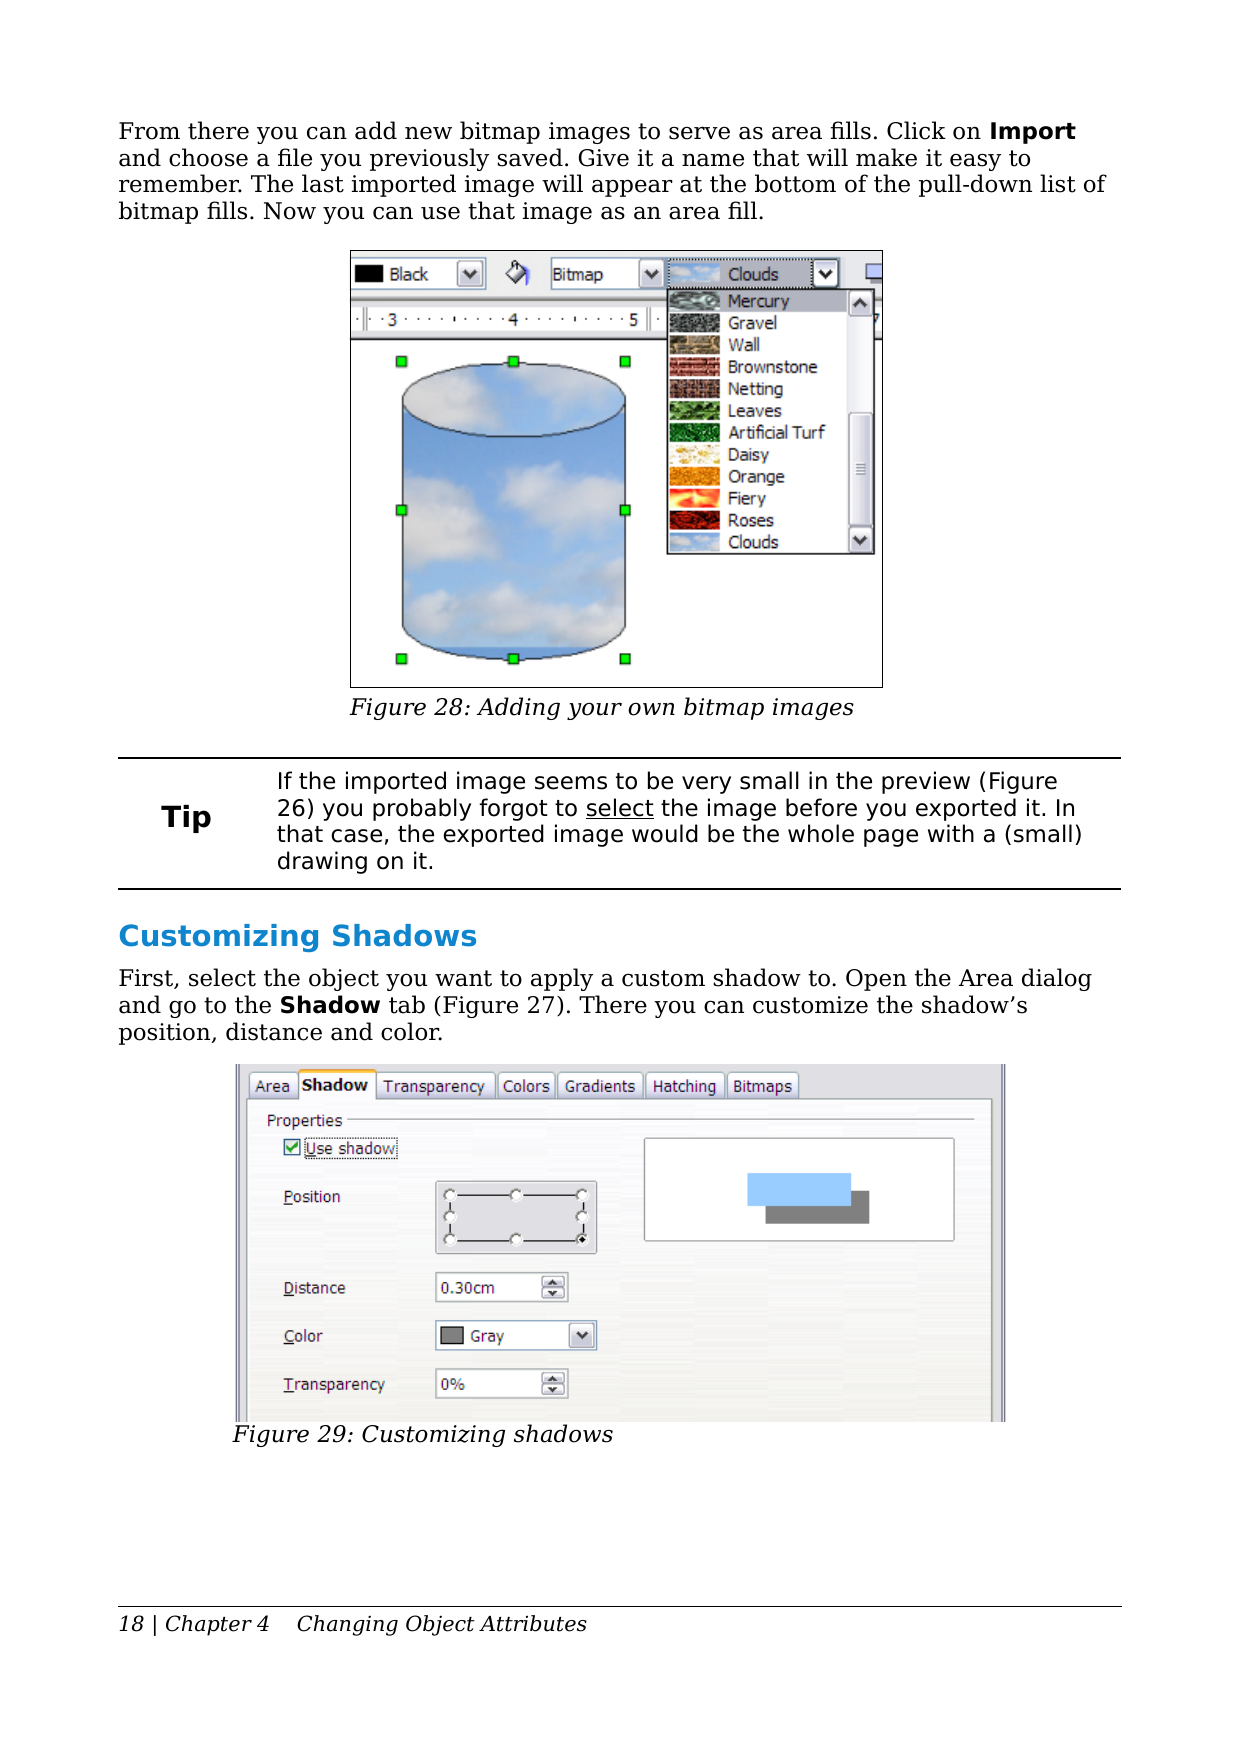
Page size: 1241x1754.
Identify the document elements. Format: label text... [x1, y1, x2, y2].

picture [232, 1064, 1008, 1422]
subtitle Customizing Shadows [118, 919, 1122, 953]
text Figure 28: Adding your own bitmap images [350, 694, 891, 721]
picture [351, 251, 882, 687]
text First, select the object you want to apply a custom shadow to. Open the Area dialog and go to the Shadow tab (Figure 27). There you can customize the shadow’s position, distance and color. [118, 966, 1122, 1046]
text From there you can add new bitmap images to serve as area fills. Click on Import and choose a file you previously saved. Give it a name that will make it easy to remember. The last imported image will appear at the bottom of the pull-down list of bitmap fills. Now you can use that image as an area fill. [118, 118, 1122, 225]
text Figure 29: Customizing shadows [233, 1422, 1007, 1448]
table_header Tip [118, 759, 255, 888]
table_header If the imported image seems to be very small in the preview (Figure 26) you probably forgot to select the image before you exported it. In that case, the exported image would be the whole page with a (small) drawing on it. [255, 759, 1121, 888]
